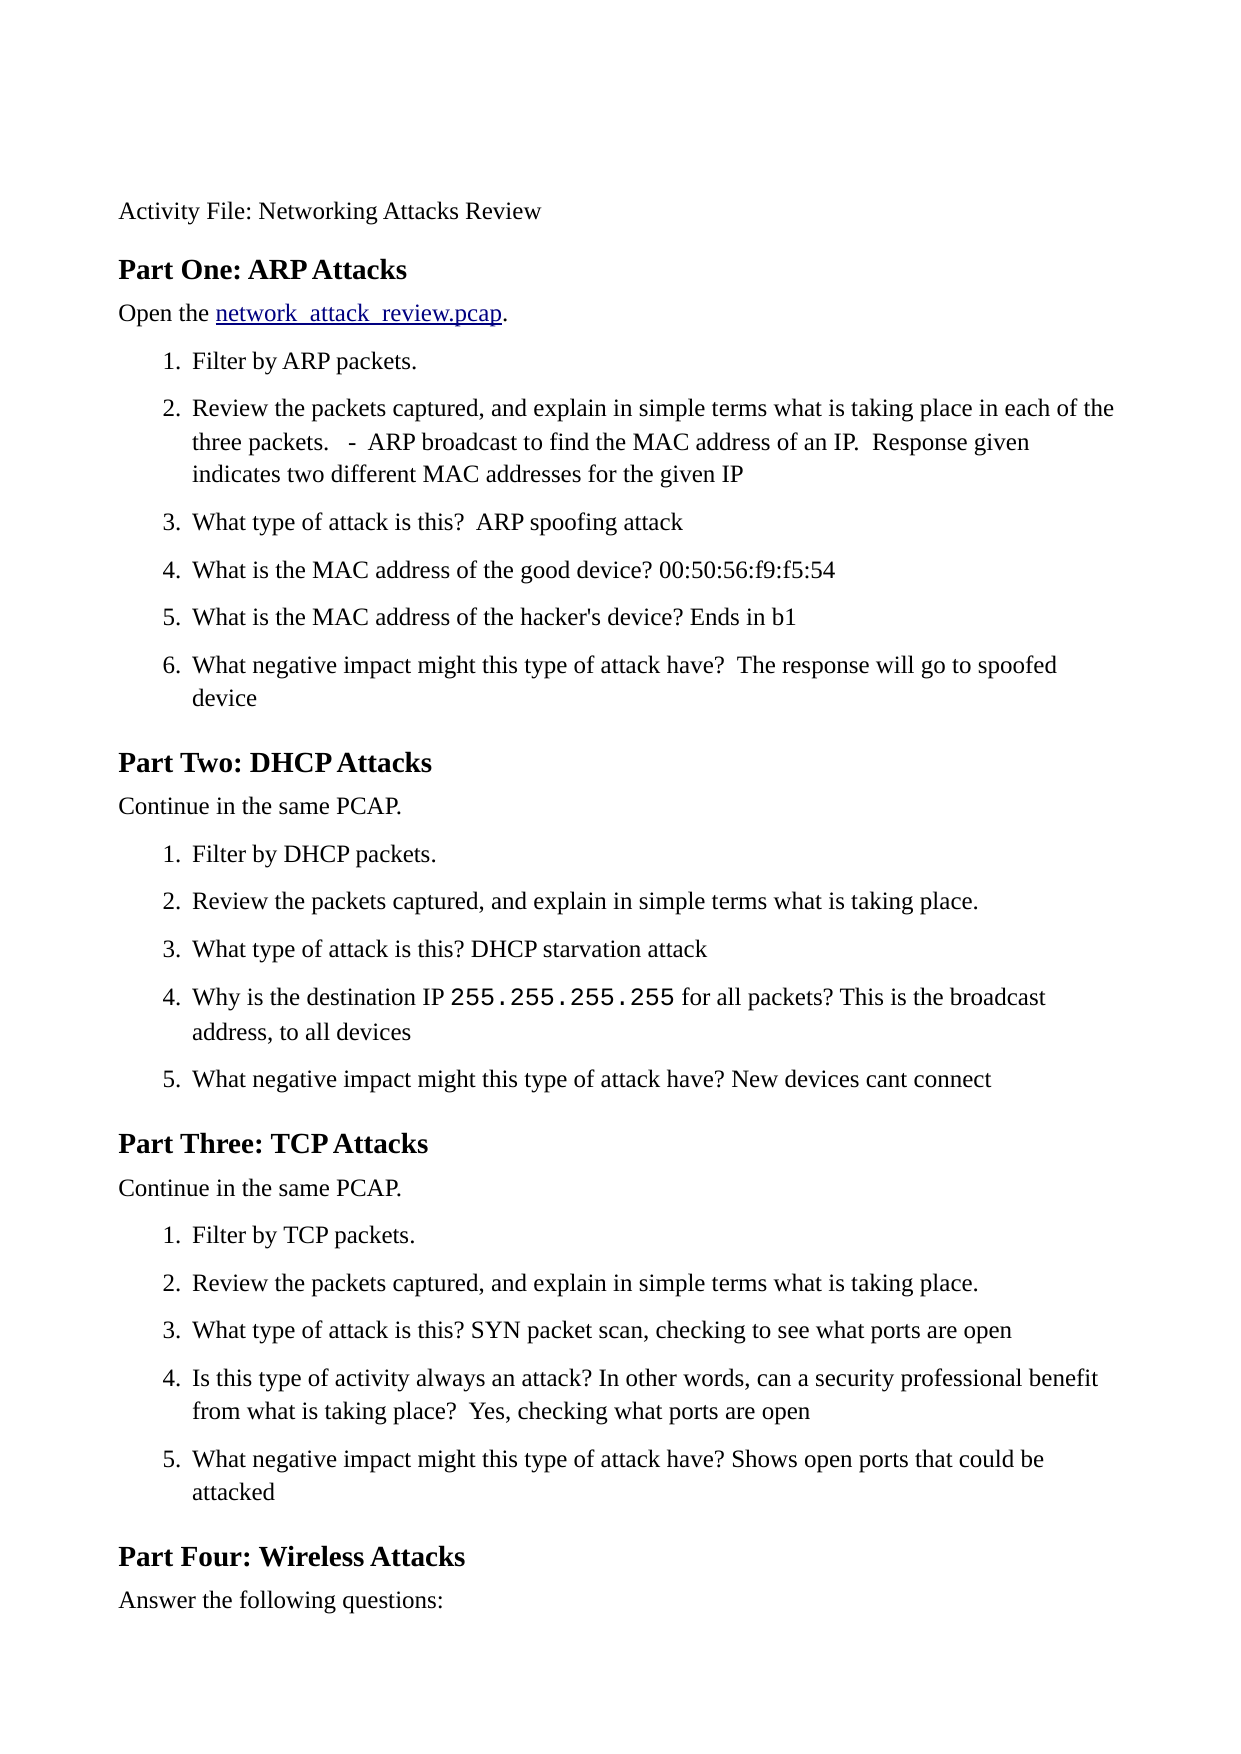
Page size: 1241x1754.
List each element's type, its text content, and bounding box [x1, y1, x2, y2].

list Review the packets captured, and explain in simple terms what is taking place. [162, 1268, 1122, 1297]
list Filter by TCP packets. [162, 1220, 1122, 1249]
list Filter by ARP packets. [162, 346, 1122, 375]
subtitle Part Two: DHCP Attacks [118, 745, 1122, 779]
list Review the packets captured, and explain in simple terms what is taking place in each of the three packets. - ARP broadcast to find the MAC address of an IP. Response given indicates two different MAC addresses for the given IP [162, 393, 1122, 488]
list What type of attack is this? SYN packet scan, checking to see what ports are open [162, 1315, 1122, 1344]
list What is the MAC address of the good device? 00:50:56:f9:f5:54 [162, 555, 1122, 583]
subtitle Activity File: Networking Attacks Review [118, 196, 1122, 225]
text Continue in the same PCAP. [118, 791, 1122, 820]
list What type of attack is this? DHCP starvation attack [162, 934, 1122, 963]
list Filter by DHCP packets. [162, 839, 1122, 868]
subtitle Part One: ARP Attacks [118, 252, 1122, 286]
list Review the packets captured, and explain in simple terms what is taking place. [162, 886, 1122, 915]
text Continue in the same PCAP. [118, 1173, 1122, 1201]
list What negative impact might this type of attack have? Shows open ports that could be attacked [162, 1444, 1122, 1505]
text Answer the following questions: [118, 1585, 1122, 1614]
list What negative impact might this type of attack have? New devices cant connect [162, 1064, 1122, 1093]
subtitle Part Three: TCP Attacks [118, 1127, 1122, 1160]
list What type of attack is this? ARP spoofing attack [162, 507, 1122, 536]
subtitle Part Four: Wireless Attacks [118, 1539, 1122, 1572]
text Open the network_attack_review.pcap. [118, 298, 1122, 327]
list Is this type of activity always an attack? In other words, can a security professional benefit from what is taking place? Yes, checking what ports are open [162, 1363, 1122, 1425]
list What is the MAC address of the hacker's device? Ends in b1 [162, 602, 1122, 631]
list Why is the destination IP 255.255.255.255 for all packets? This is the broadcast address, to all devices [162, 982, 1122, 1046]
list What negative impact might this type of attack have? The response will go to spoofed device [162, 650, 1122, 712]
